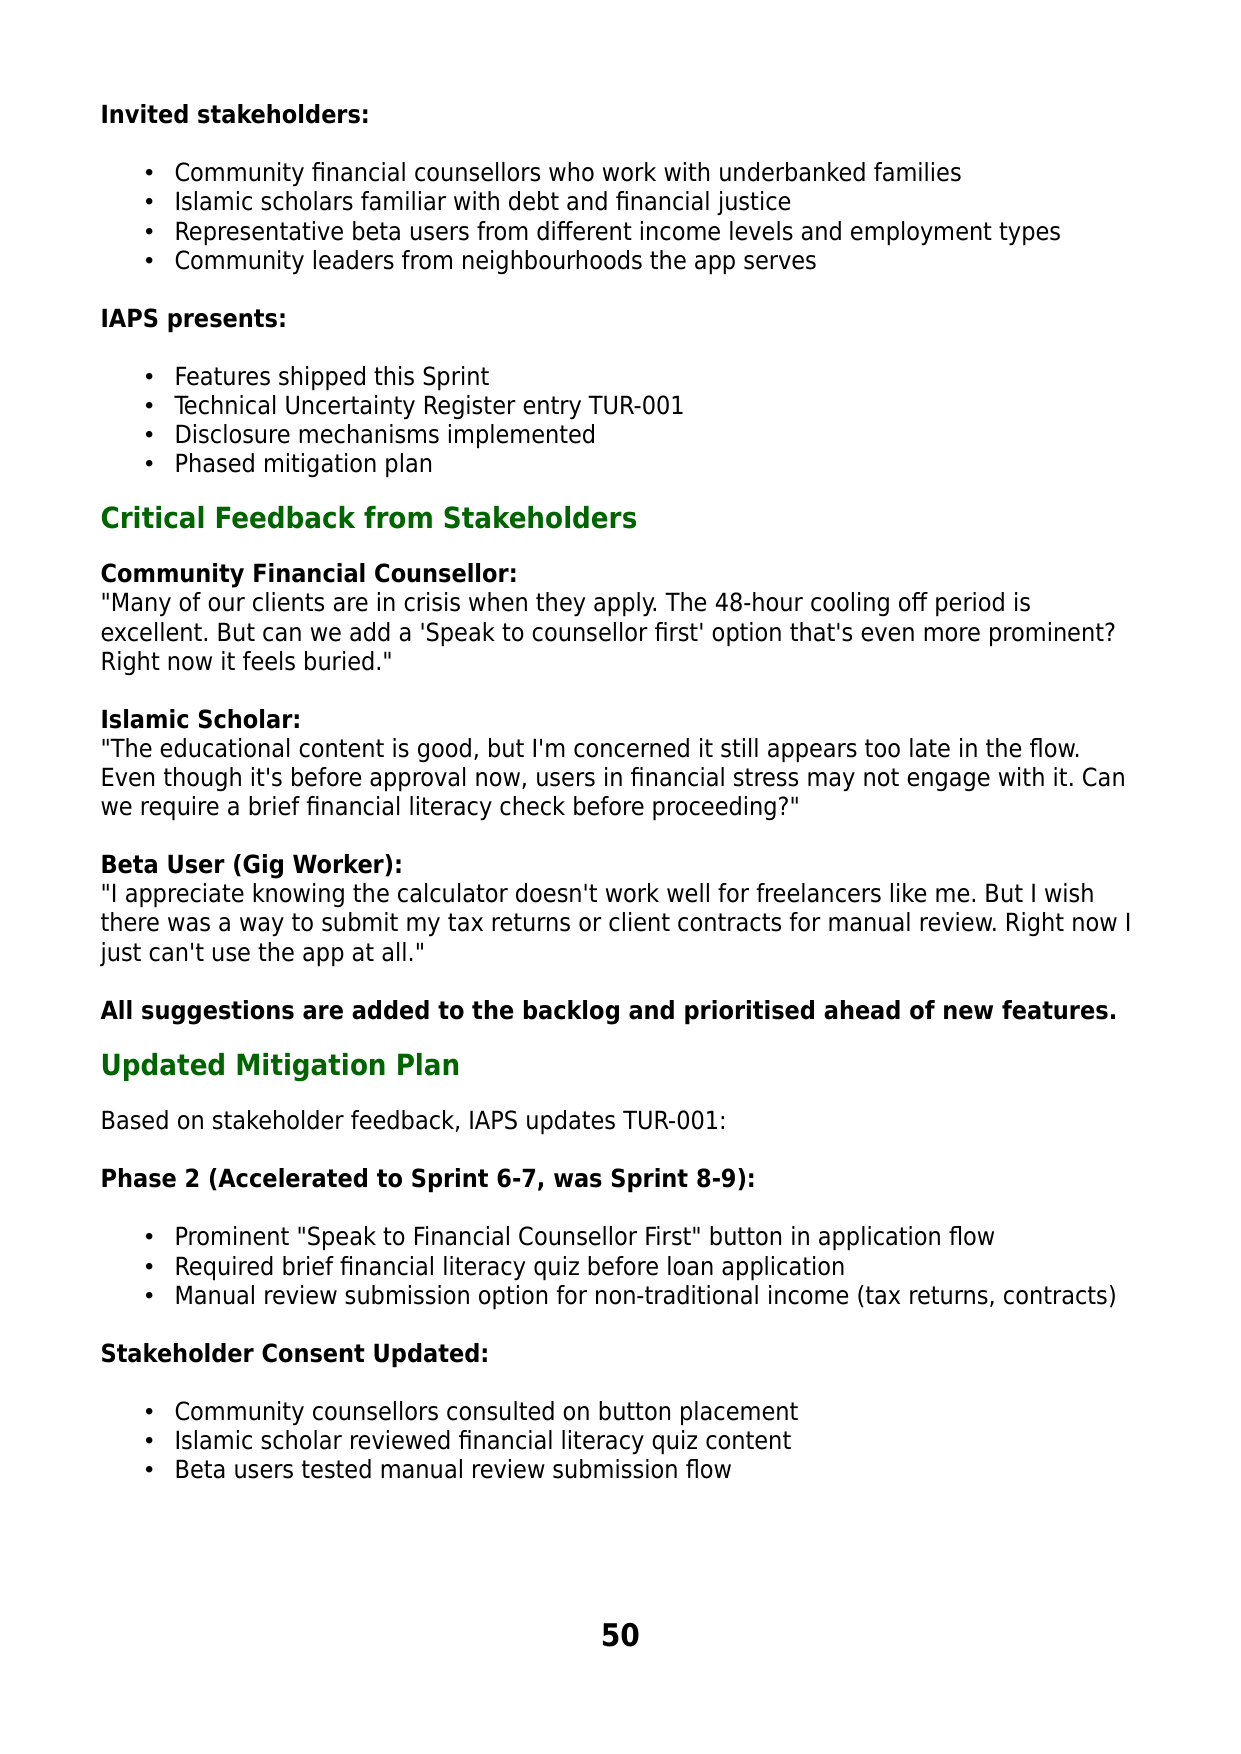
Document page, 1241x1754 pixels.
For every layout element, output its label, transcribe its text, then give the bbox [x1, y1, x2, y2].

list Prominent "Speak to Financial Counsellor First" button in application flow [145, 1222, 1140, 1252]
text IAPS presents: [100, 304, 1140, 333]
text Beta User (Gig Worker): "I appreciate knowing the calculator doesn't work well for freelancers like me. But I wish there was a way to submit my tax returns or client contracts for manual review. Right now I just can't use the app at all." [100, 850, 1140, 967]
text Invited stakeholders: [100, 100, 1140, 129]
list Features shipped this Sprint [145, 362, 1140, 391]
subtitle Critical Feedback from Stakeholders [100, 502, 1140, 536]
list Technical Uncertainty Register entry TUR-001 [145, 391, 1140, 420]
list Community leaders from neighbourhoods the app serves [145, 246, 1140, 275]
text Islamic Scholar: "The educational content is good, but I'm concerned it still appears too late in the flow. Even though it's before approval now, users in financial stress may not engage with it. Can we require a brief financial literacy check before proceeding?" [100, 705, 1140, 821]
list Islamic scholar reviewed financial literacy quiz content [145, 1426, 1140, 1455]
list Manual review submission option for non-traditional income (tax returns, contracts) [145, 1281, 1140, 1310]
text Community Financial Counsellor: "Many of our clients are in crisis when they apply. The 48-hour cooling off period is excellent. But can we add a 'Speak to counsellor first' option that's even more prominent? Right now it feels buried." [100, 559, 1140, 676]
list Beta users tested manual review submission flow [145, 1455, 1140, 1484]
list Community counsellors consulted on button placement [145, 1397, 1140, 1426]
text Phase 2 (Accelerated to Sprint 6-7, was Sprint 8-9): [100, 1164, 1140, 1194]
list Phased mitigation plan [145, 449, 1140, 478]
text Stakeholder Consent Updated: [100, 1339, 1140, 1368]
subtitle Updated Mitigation Plan [100, 1049, 1140, 1083]
list Community financial counsellors who work with underbanked families [145, 158, 1140, 187]
list Islamic scholars familiar with debt and financial justice [145, 187, 1140, 217]
list Representative beta users from different income levels and employment types [145, 217, 1140, 246]
text Based on stakeholder feedback, IAPS updates TUR-001: [100, 1106, 1140, 1135]
list Required brief financial literacy quiz before loan application [145, 1252, 1140, 1281]
list Disclosure mechanisms implemented [145, 420, 1140, 449]
text All suggestions are added to the backlog and prioritised ahead of new features. [100, 996, 1140, 1025]
